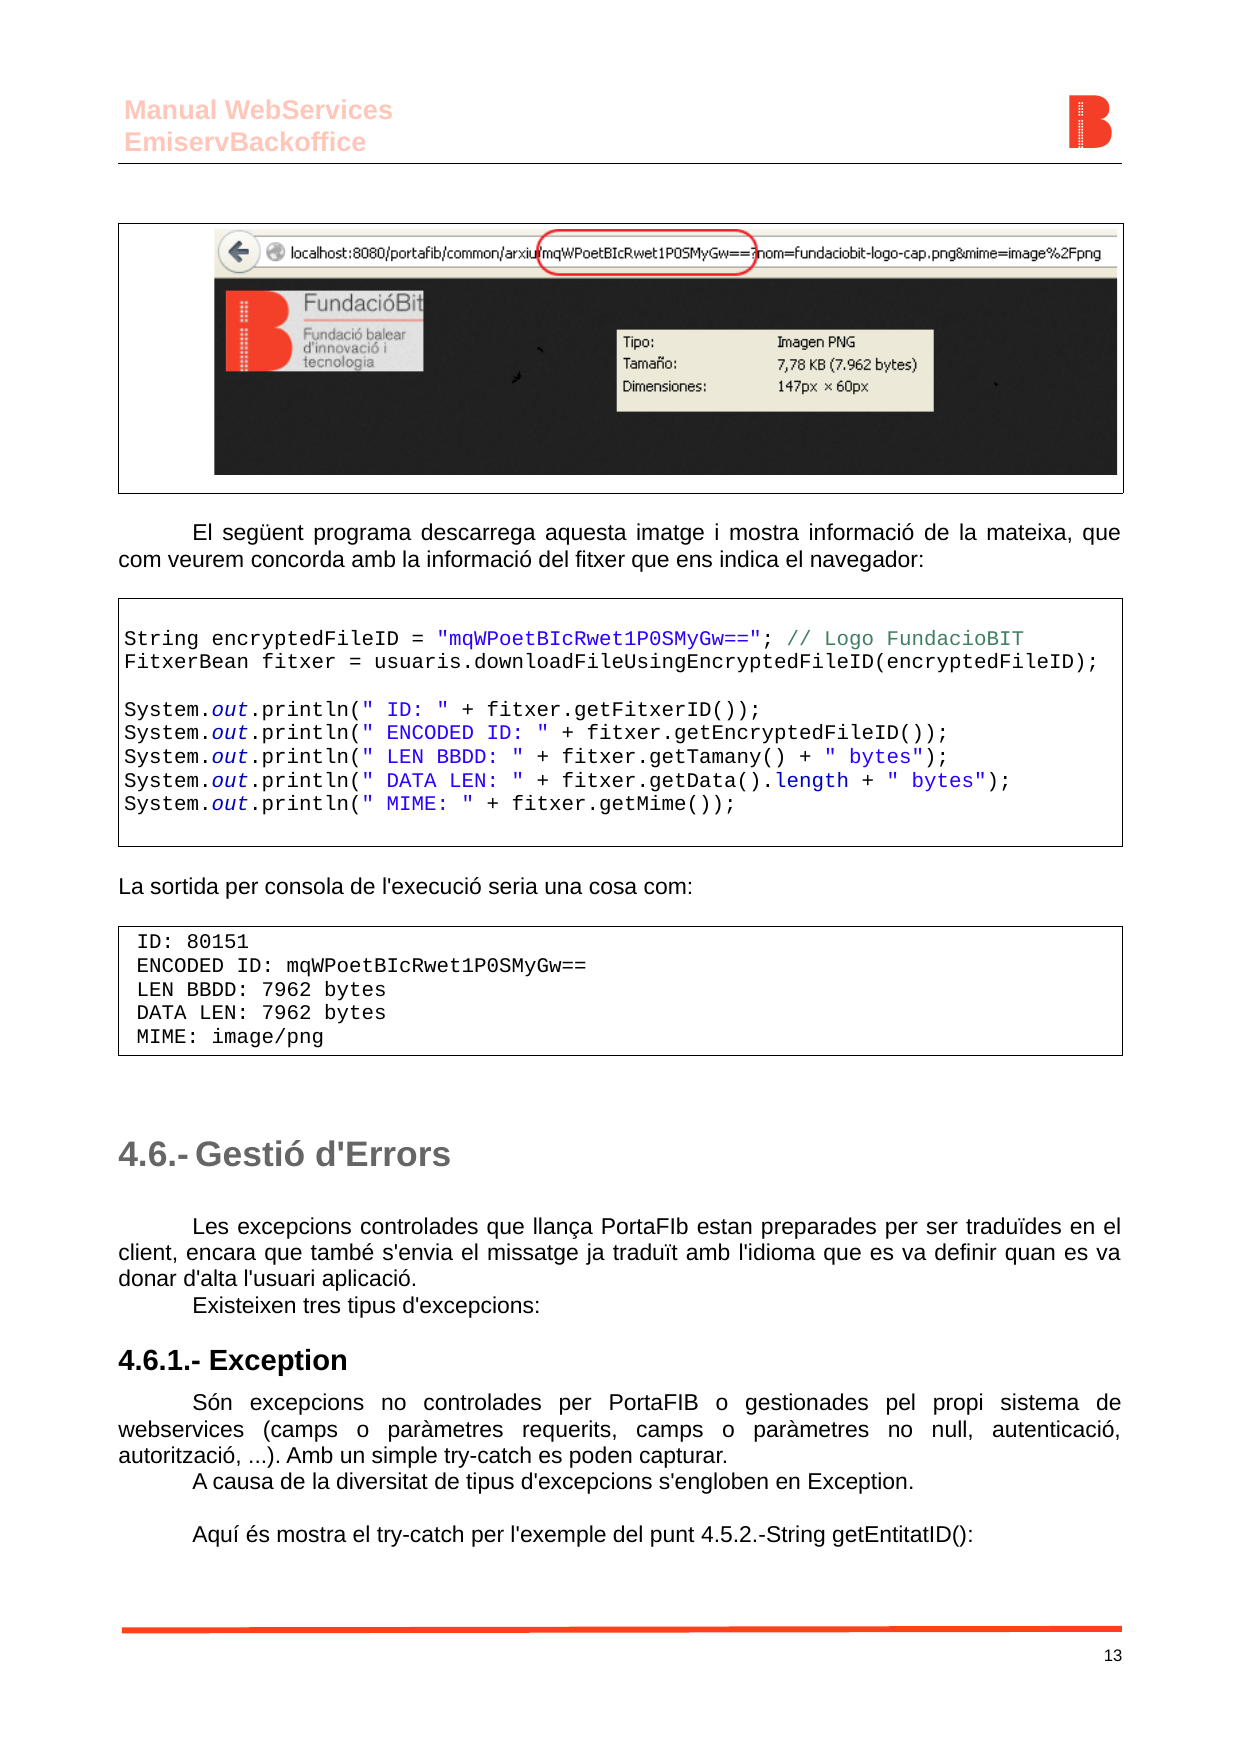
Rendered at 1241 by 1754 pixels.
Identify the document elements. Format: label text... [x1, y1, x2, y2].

table_header String encryptedFileID = "mqWPoetBIcRwet1P0SMyGw=="; // Logo FundacioBIT FitxerBean fitxer = usuaris.downloadFileUsingEncryptedFileID(encryptedFileID); System.out.println(" ID: " + fitxer.getFitxerID()); System.out.println(" ENCODED ID: " + fitxer.getEncryptedFileID()); System.out.println(" LEN BBDD: " + fitxer.getTamany() + " bytes"); System.out.println(" DATA LEN: " + fitxer.getData().length + " bytes"); System.out.println(" MIME: " + fitxer.getMime()); [119, 599, 1122, 846]
table_header [209, 224, 1123, 493]
text Existeixen tres tipus d'excepcions: [118, 1292, 1122, 1318]
text Aquí és mostra el try-catch per l'exemple del punt 4.5.2String getEntitatID(): [118, 1521, 1122, 1547]
picture [214, 229, 1118, 475]
picture [1063, 94, 1117, 150]
text El següent programa descarrega aquesta imatge i mostra informació de la mateixa, que com veurem concorda amb la informació del fitxer que ens indica el navegador: [118, 519, 1122, 572]
text Les excepcions controlades que llança PortaFIb estan preparades per ser traduïdes en el client, encara que també s'envia el missatge ja traduït amb l'idioma que es va definir quan es va donar d'alta l'usuari aplicació. [118, 1213, 1122, 1292]
text La sortida per consola de l'execució seria una cosa com: [118, 873, 1122, 899]
text Són excepcions no controlades per PortaFIB o gestionades pel propi sistema de webservices (camps o paràmetres requerits, camps o paràmetres no null, autenticació, autorització, ...). Amb un simple try-catch es poden capturar. [118, 1389, 1122, 1468]
subtitle Exception [118, 1343, 1122, 1377]
text A causa de la diversitat de tipus d'excepcions s'engloben en Exception. [118, 1468, 1122, 1494]
subtitle Gestió d'Errors [118, 1133, 1122, 1174]
table_header ID: 80151 ENCODED ID: mqWPoetBIcRwet1P0SMyGw== LEN BBDD: 7962 bytes DATA LEN: 7962 bytes MIME: image/png [119, 927, 1122, 1055]
table_header [119, 224, 209, 493]
